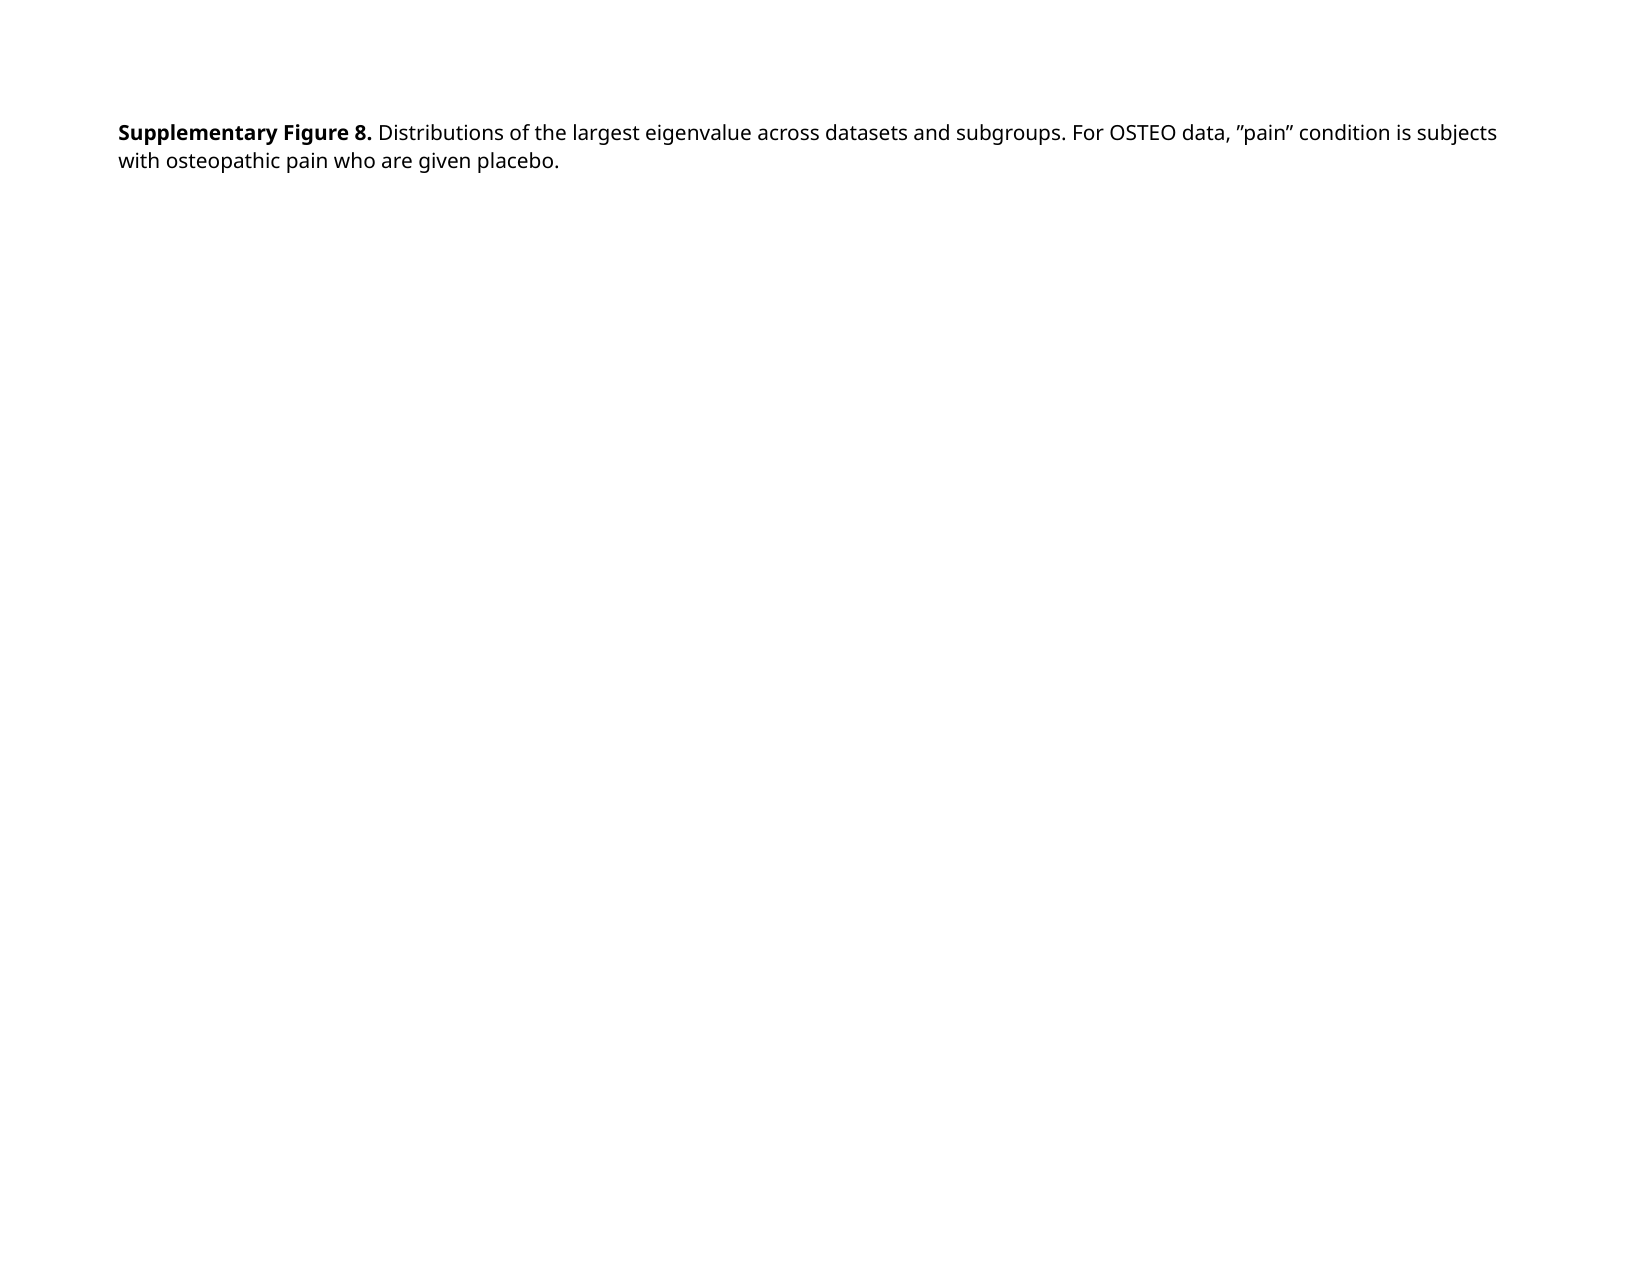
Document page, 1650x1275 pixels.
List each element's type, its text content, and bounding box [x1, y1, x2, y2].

text Supplementary Figure 8. Distributions of the largest eigenvalue across datasets and subgroups. For OSTEO data, ”pain” condition is subjects with osteopathic pain who are given placebo. [118, 118, 1532, 175]
